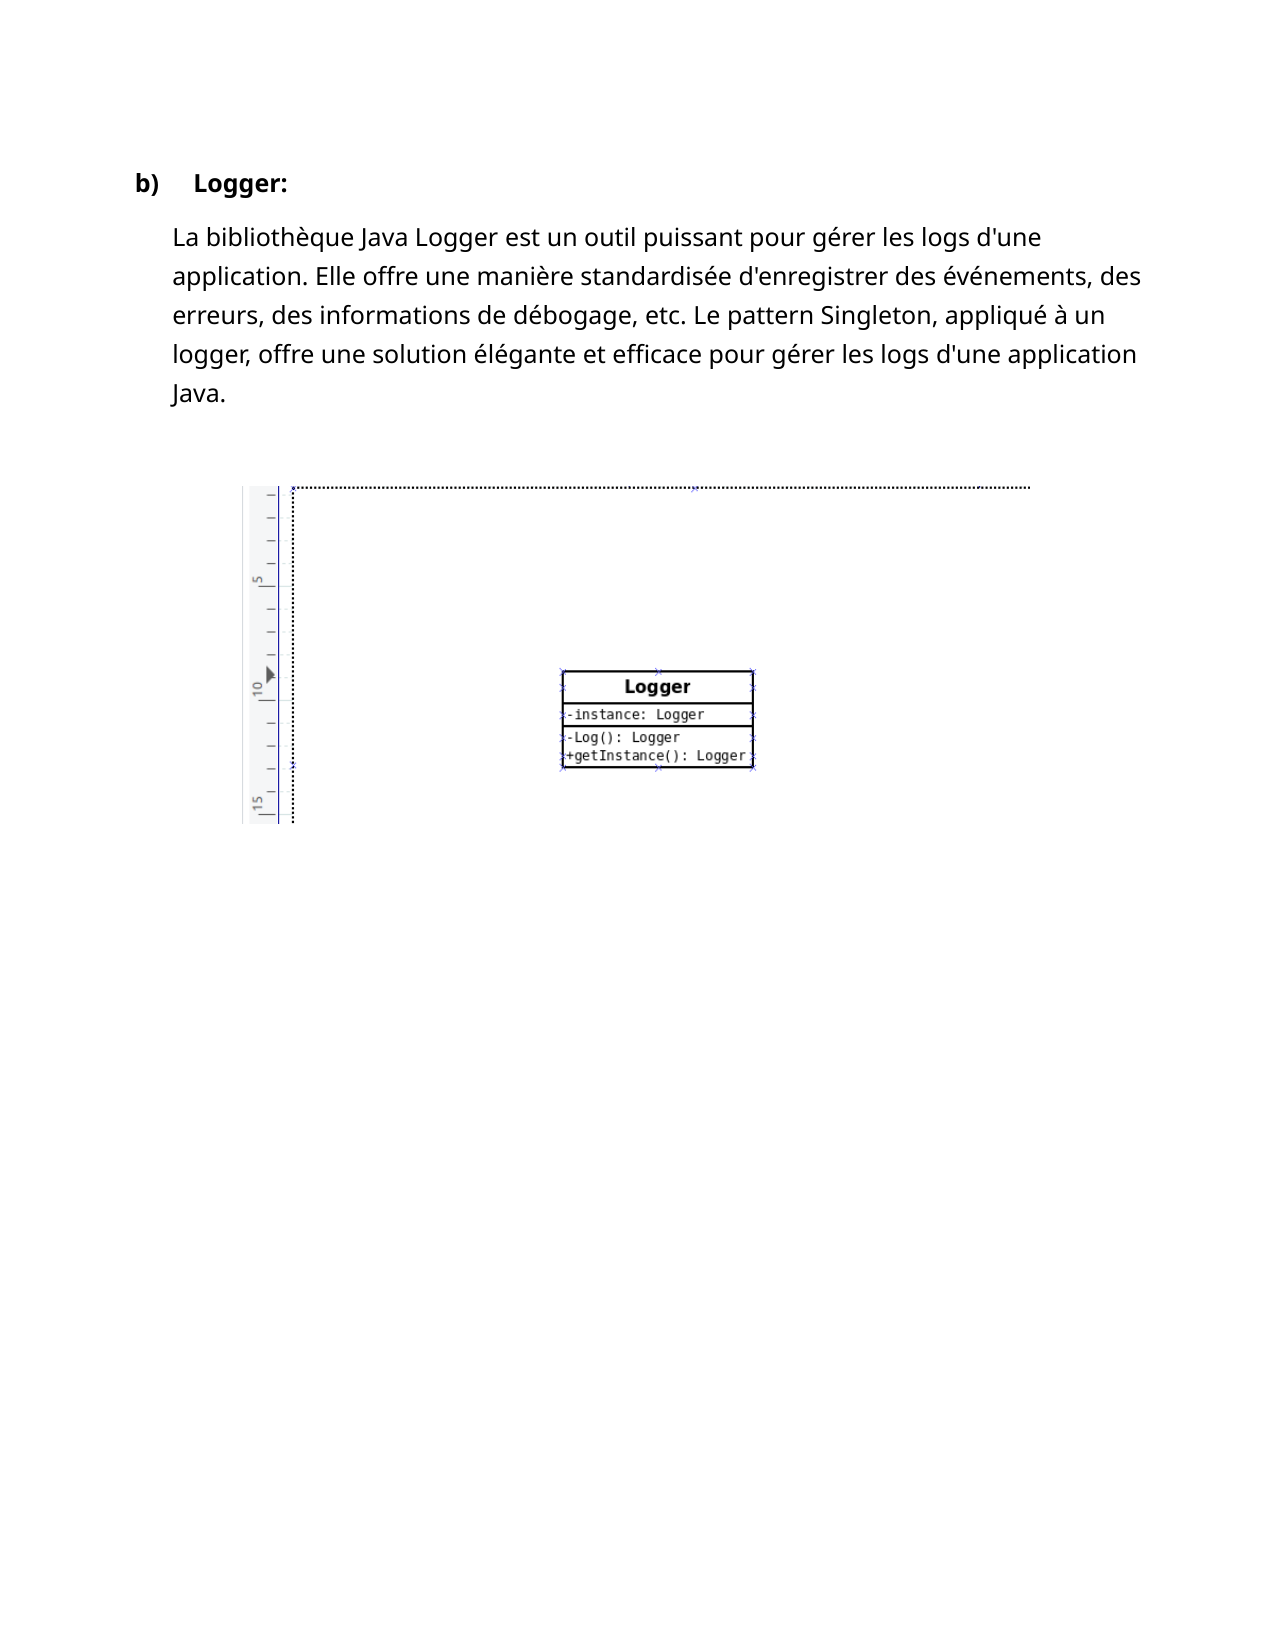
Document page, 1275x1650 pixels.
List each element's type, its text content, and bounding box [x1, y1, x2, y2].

picture [242, 486, 1030, 824]
list Logger: [134, 166, 1157, 200]
list La bibliothèque Java Logger est un outil puissant pour gérer les logs d'une application. Elle offre une manière standardisée d'enregistrer des événements, des erreurs, des informations de débogage, etc. Le pattern Singleton, appliqué à un logger, offre une solution élégante et efficace pour gérer les logs d'une application Java. [134, 219, 1157, 410]
